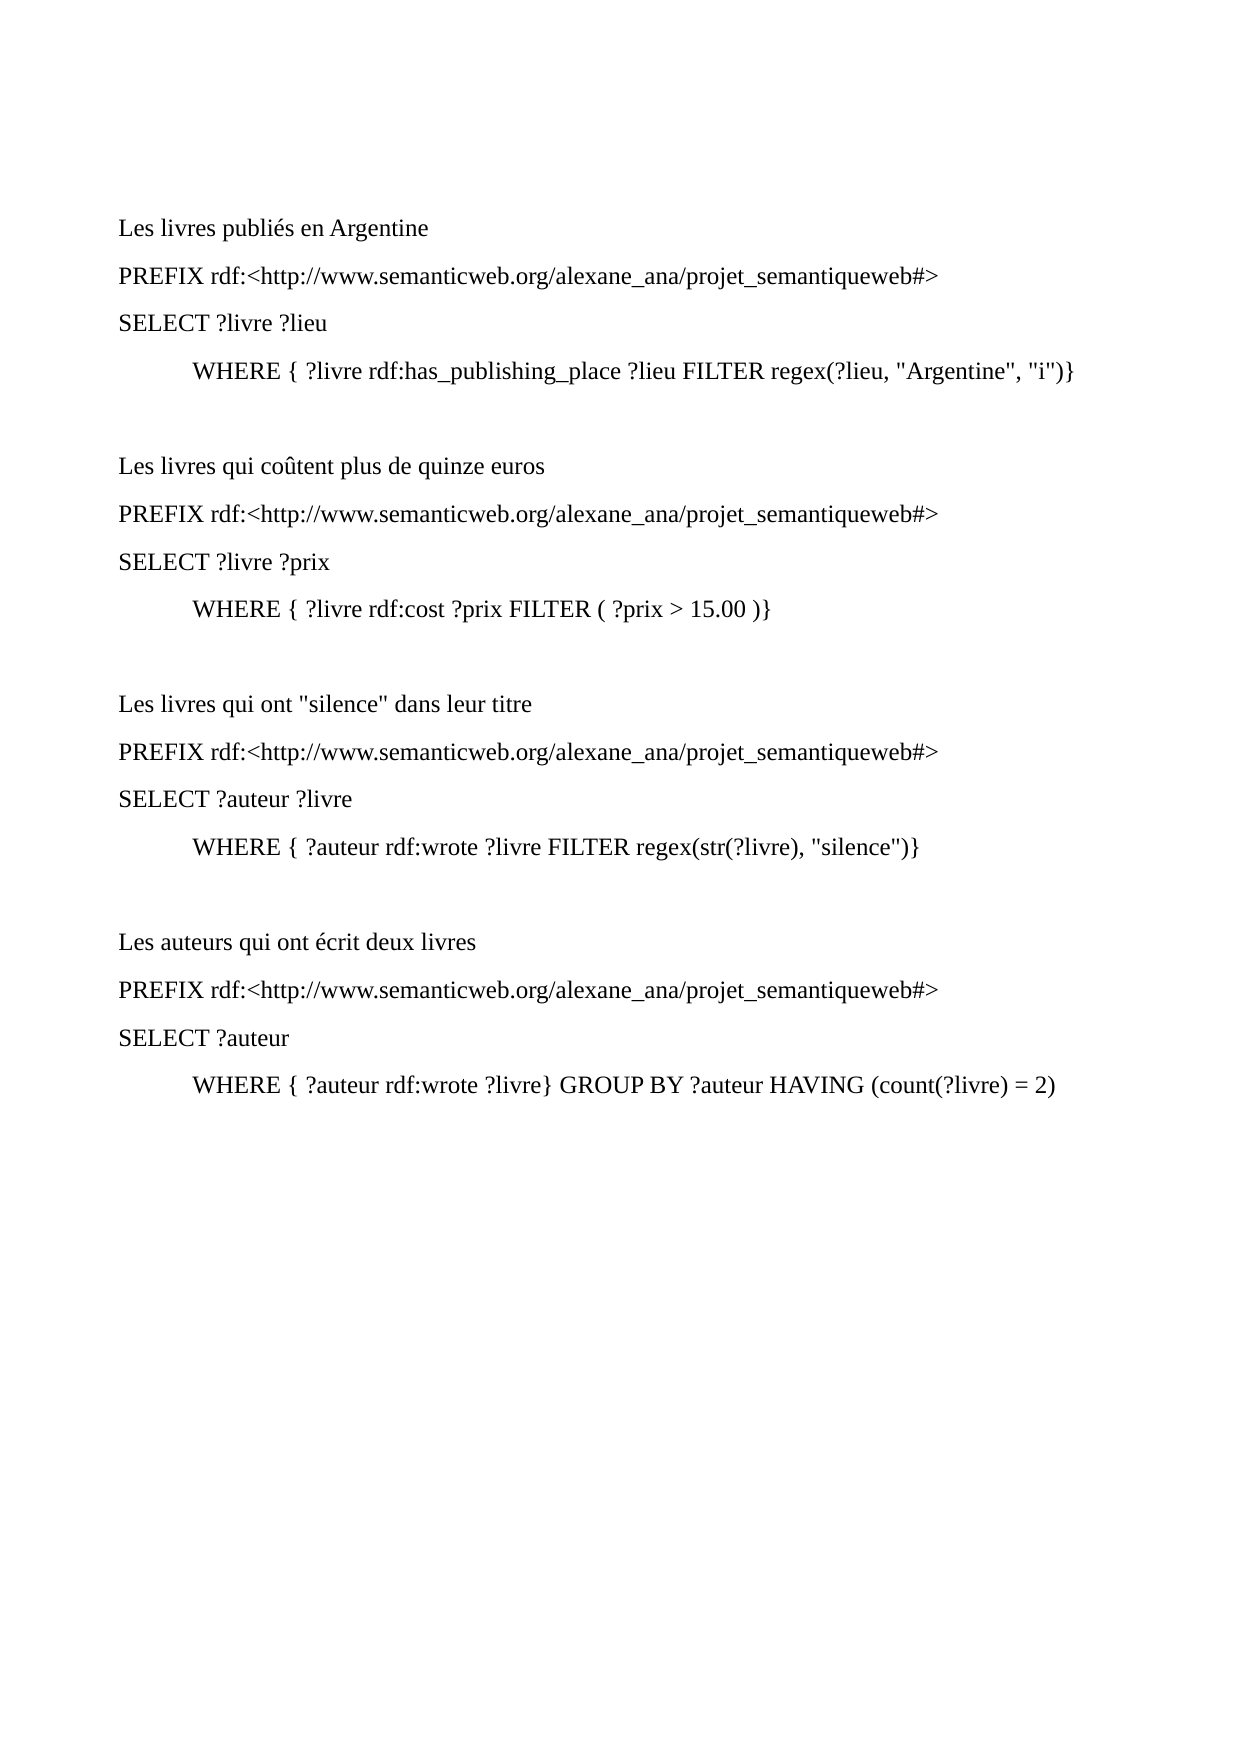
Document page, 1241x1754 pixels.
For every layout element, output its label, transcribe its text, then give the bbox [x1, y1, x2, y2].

text WHERE { ?auteur rdf:wrote ?livre FILTER regex(str(?livre), "silence")} [118, 832, 1122, 861]
text WHERE { ?auteur rdf:wrote ?livre} GROUP BY ?auteur HAVING (count(?livre) = 2) [118, 1070, 1122, 1099]
text Les livres qui coûtent plus de quinze euros [118, 451, 1122, 480]
text Les livres qui ont "silence" dans leur titre [118, 689, 1122, 718]
text PREFIX rdf:<http://www.semanticweb.org/alexane_ana/projet_semantiqueweb#> [118, 975, 1122, 1004]
text PREFIX rdf:<http://www.semanticweb.org/alexane_ana/projet_semantiqueweb#> [118, 261, 1122, 290]
text Les auteurs qui ont écrit deux livres [118, 927, 1122, 956]
text WHERE { ?livre rdf:has_publishing_place ?lieu FILTER regex(?lieu, "Argentine", "i")} [118, 356, 1122, 385]
text PREFIX rdf:<http://www.semanticweb.org/alexane_ana/projet_semantiqueweb#> [118, 499, 1122, 528]
text SELECT ?auteur [118, 1023, 1122, 1051]
text SELECT ?livre ?lieu [118, 308, 1122, 337]
text Les livres publiés en Argentine [118, 213, 1122, 242]
text SELECT ?livre ?prix [118, 547, 1122, 575]
text WHERE { ?livre rdf:cost ?prix FILTER ( ?prix > 15.00 )} [118, 594, 1122, 623]
text SELECT ?auteur ?livre [118, 784, 1122, 813]
text PREFIX rdf:<http://www.semanticweb.org/alexane_ana/projet_semantiqueweb#> [118, 737, 1122, 766]
